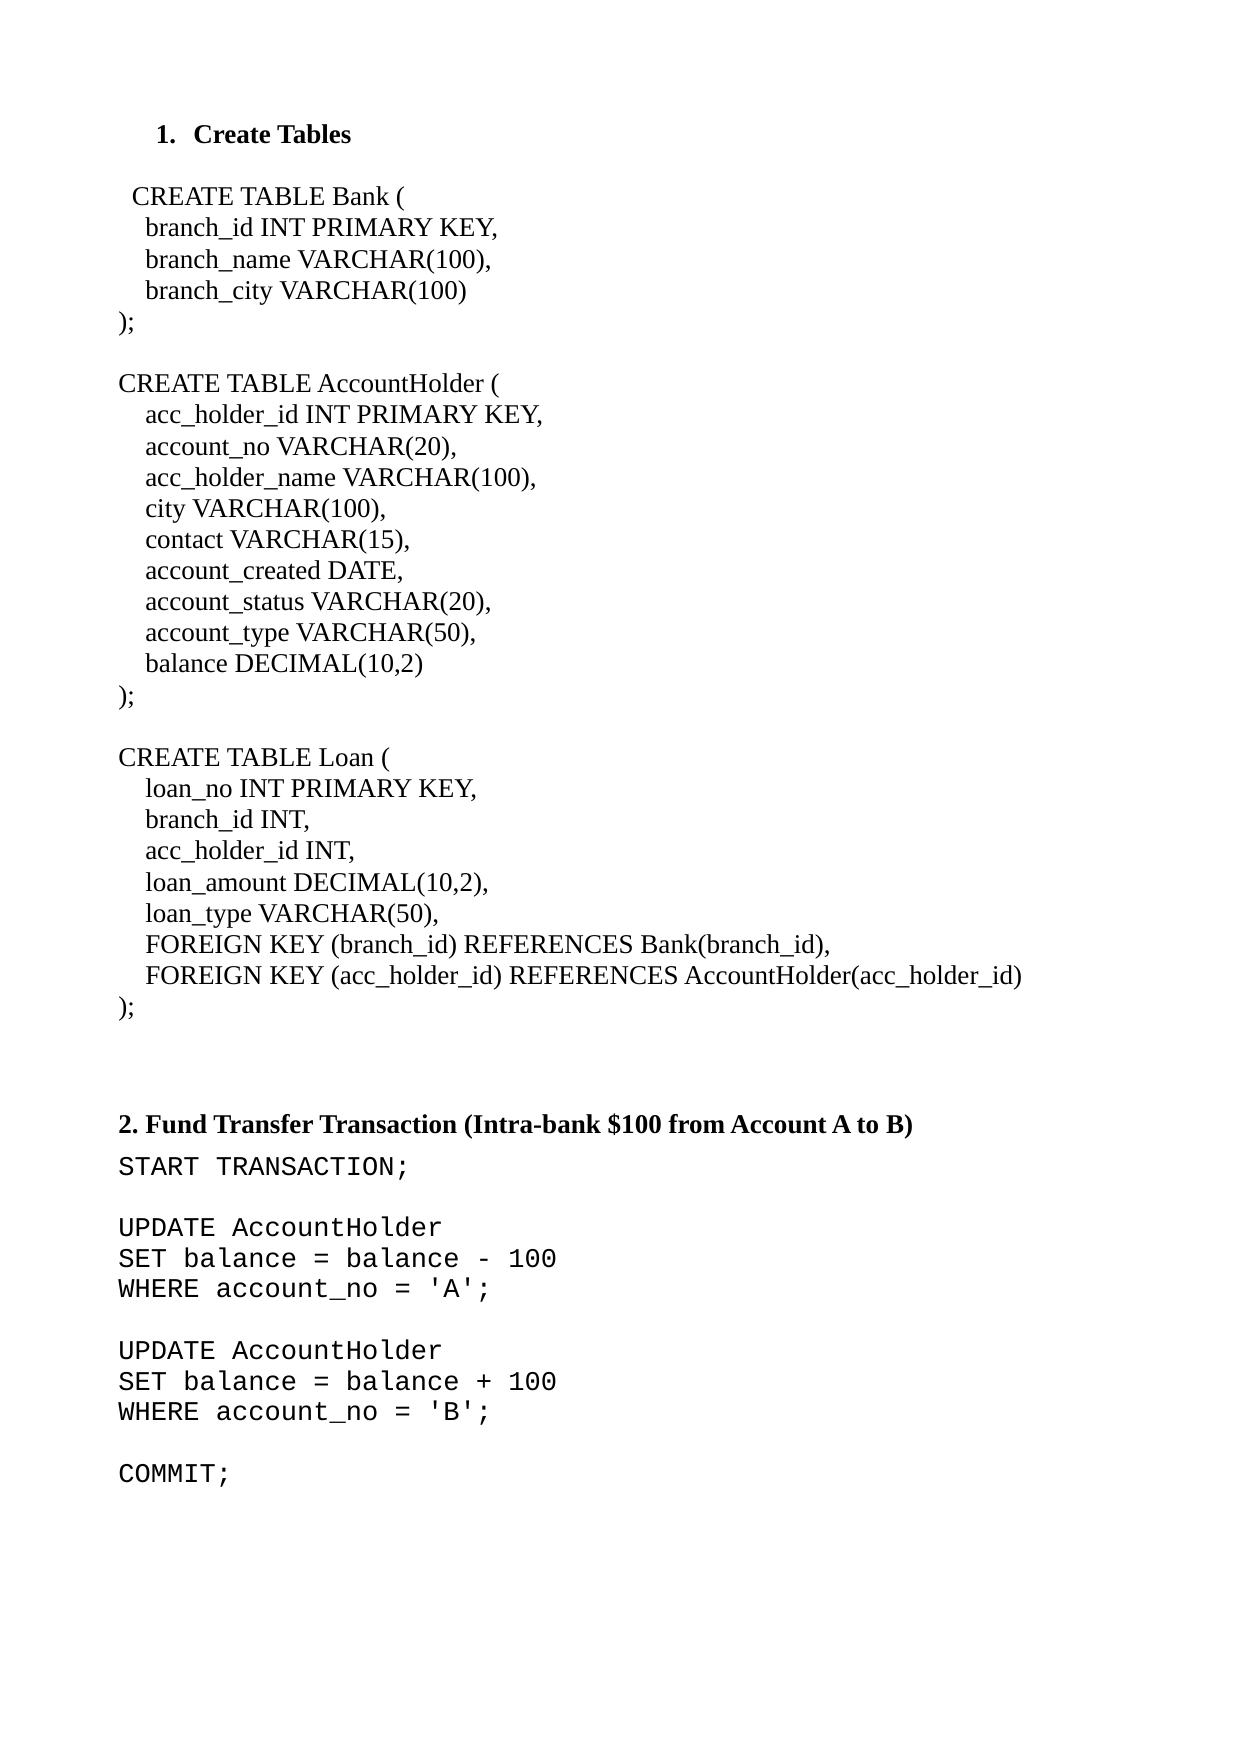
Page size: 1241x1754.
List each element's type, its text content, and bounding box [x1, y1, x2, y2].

text account_type VARCHAR(50), [118, 616, 1122, 648]
text city VARCHAR(100), [118, 492, 1122, 523]
text UPDATE AccountHolder [118, 1214, 1122, 1244]
text SET balance = balance + 100 [118, 1367, 1122, 1398]
text account_no VARCHAR(20), [118, 429, 1122, 461]
text acc_holder_id INT, [118, 834, 1122, 866]
text loan_amount DECIMAL(10,2), [118, 866, 1122, 897]
text acc_holder_name VARCHAR(100), [118, 461, 1122, 492]
text account_status VARCHAR(20), [118, 585, 1122, 616]
subtitle 2. Fund Transfer Transaction (Intra-bank $100 from Account A to B) [118, 1109, 1122, 1140]
text UPDATE AccountHolder [118, 1337, 1122, 1367]
text loan_type VARCHAR(50), [118, 897, 1122, 928]
text branch_name VARCHAR(100), [118, 243, 1122, 274]
text ); [118, 305, 1122, 336]
text CREATE TABLE Bank ( [118, 180, 1122, 212]
text START TRANSACTION; [118, 1152, 1122, 1183]
text contact VARCHAR(15), [118, 523, 1122, 554]
text FOREIGN KEY (acc_holder_id) REFERENCES AccountHolder(acc_holder_id) [118, 959, 1122, 990]
text branch_id INT PRIMARY KEY, [118, 212, 1122, 243]
text FOREIGN KEY (branch_id) REFERENCES Bank(branch_id), [118, 928, 1122, 959]
text CREATE TABLE AccountHolder ( [118, 367, 1122, 398]
text WHERE account_no = 'A'; [118, 1275, 1122, 1306]
text WHERE account_no = 'B'; [118, 1398, 1122, 1429]
text SET balance = balance - 100 [118, 1244, 1122, 1275]
text COMMIT; [118, 1459, 1122, 1490]
text balance DECIMAL(10,2) [118, 648, 1122, 679]
text acc_holder_id INT PRIMARY KEY, [118, 398, 1122, 429]
text CREATE TABLE Loan ( [118, 741, 1122, 772]
text branch_city VARCHAR(100) [118, 274, 1122, 305]
text ); [118, 990, 1122, 1021]
text ); [118, 679, 1122, 710]
text branch_id INT, [118, 803, 1122, 834]
text account_created DATE, [118, 554, 1122, 585]
list Create Tables [156, 118, 1122, 149]
text loan_no INT PRIMARY KEY, [118, 772, 1122, 803]
